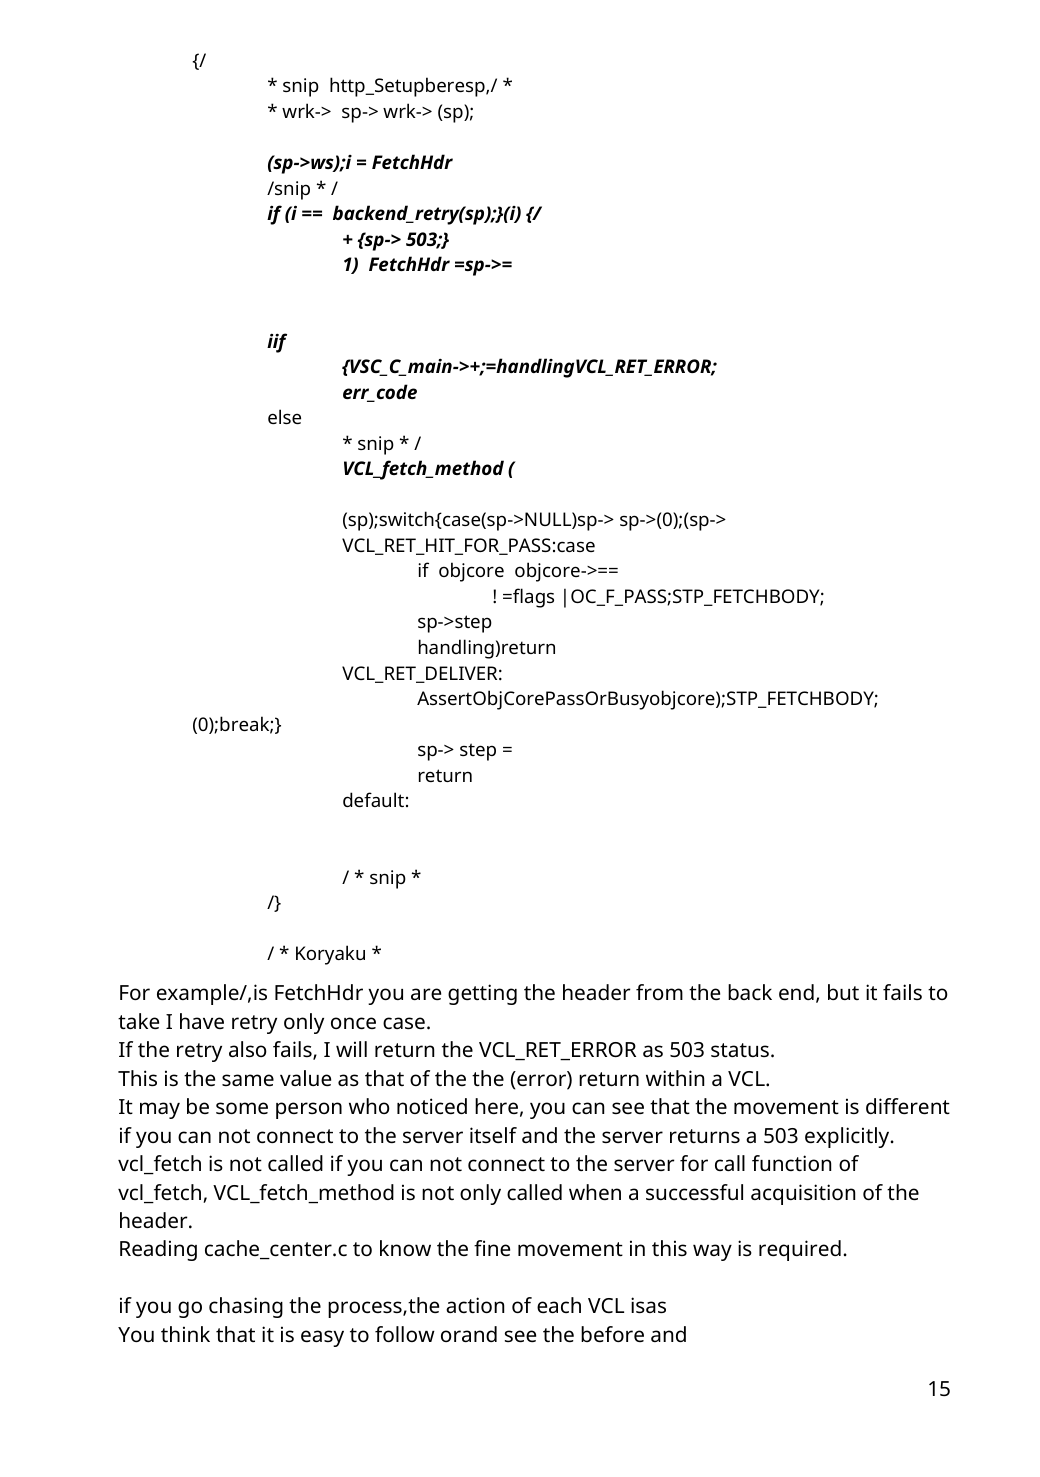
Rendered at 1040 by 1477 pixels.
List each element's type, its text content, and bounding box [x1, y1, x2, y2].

text {/ * snip http_Setupberesp,/ * * wrk-> sp-> wrk-> (sp); (sp->ws);i = FetchHdr /snip * / if (i == backend_retry(sp);}(i) {/ + {sp-> 503;} 1) FetchHdr =sp->= iif {VSC_C_main->+;=handlingVCL_RET_ERROR; err_code else * snip * / VCL_fetch_method ( (sp);switch{case(sp->NULL)sp-> sp->(0);(sp-> VCL_RET_HIT_FOR_PASS:case if objcore objcore->== ! =flags |OC_F_PASS;STP_FETCHBODY; sp->step handling)return VCL_RET_DELIVER: AssertObjCorePassOrBusyobjcore);STP_FETCHBODY;(0);break;} sp-> step = return default: / * snip * /} / * Koryaku * [192, 47, 951, 966]
text For example/,is FetchHdr you are getting the header from the back end, but it fails to take I have retry only once case. If the retry also fails, I will return the VCL_RET_ERROR as 503 status. This is the same value as that of the the (error) return within a VCL. It may be some person who noticed here, you can see that the movement is different if you can not connect to the server itself and the server returns a 503 explicitly. vcl_fetch is not called if you can not connect to the server for call function of vcl_fetch, VCL_fetch_method is not only called when a successful acquisition of the header. Reading cache_center.c to know the fine movement in this way is required. if you go chasing the process,the action of each VCL isas You think that it is easy to follow orand see the before and [118, 978, 951, 1348]
